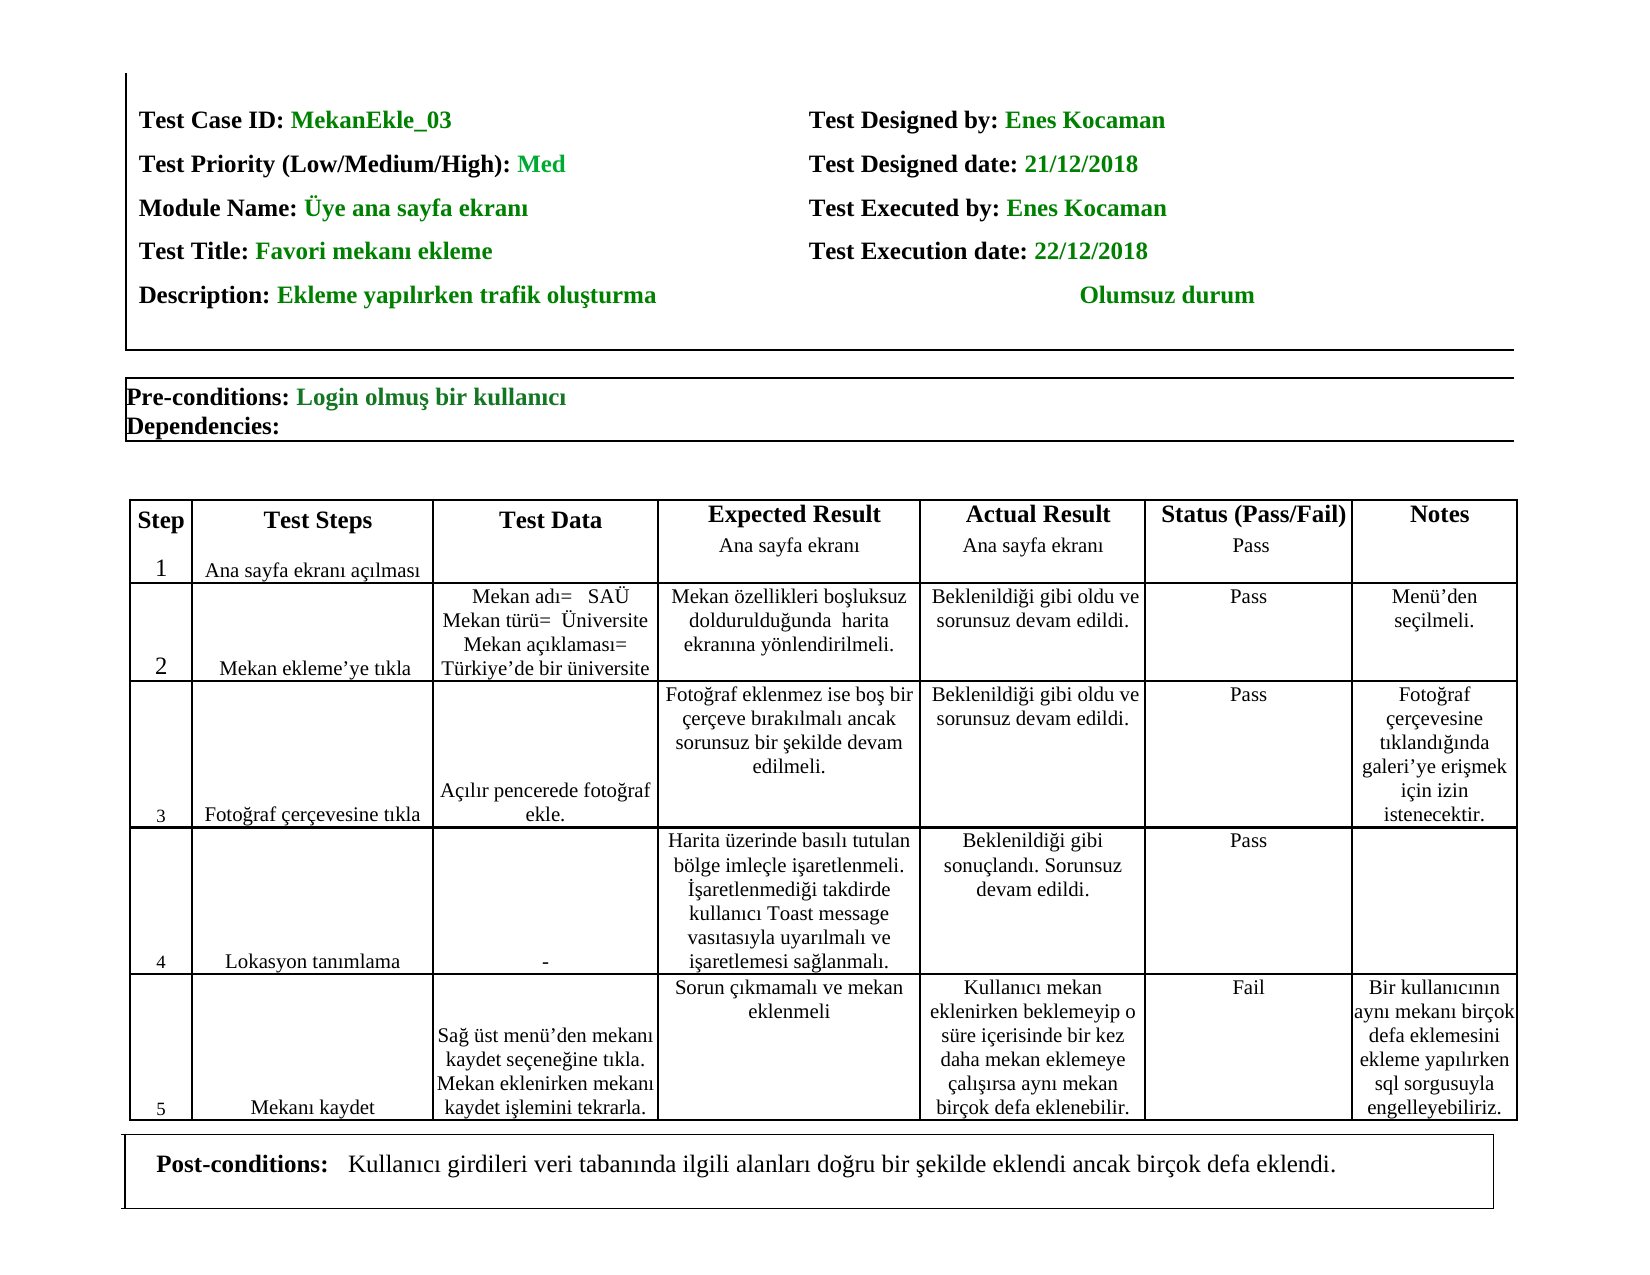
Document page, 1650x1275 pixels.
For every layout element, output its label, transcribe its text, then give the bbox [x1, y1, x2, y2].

table_cell Mekan ekleme’ye tıkla [193, 584, 432, 680]
table_cell Ana sayfa ekranı [659, 534, 919, 582]
table_header Status (Pass/Fail) [1146, 501, 1351, 533]
table_cell Fail [1146, 975, 1351, 1119]
table_cell Pass [1146, 682, 1351, 826]
table_cell [1353, 829, 1516, 973]
table_cell Olumsuz durum [809, 265, 1513, 309]
table_cell Dependencies: [127, 411, 1513, 440]
table_cell Ana sayfa ekranı [921, 534, 1144, 582]
table_cell Test Execution date: 22/12/2018 [809, 221, 1513, 265]
table_cell Pass [1146, 829, 1351, 973]
table_cell 4 [131, 829, 191, 973]
table_cell Beklenildiği gibi oldu ve sorunsuz devam edildi. [921, 682, 1144, 826]
table_cell Test Executed by: Enes Kocaman [809, 178, 1513, 221]
table_cell [434, 534, 657, 582]
table_cell Pass [1146, 534, 1351, 582]
table_cell Module Name: Üye ana sayfa ekranı [127, 178, 808, 221]
table_header Test Designed by: Enes Kocaman [809, 73, 1513, 134]
table_cell 3 [131, 682, 191, 826]
table_cell Pre-conditions: Login olmuş bir kullanıcı [127, 379, 1513, 411]
table_header Test Steps [193, 501, 432, 533]
table_cell Harita üzerinde basılı tutulan bölge imleçle işaretlenmeli. İşaretlenmediği takdirde kullanıcı Toast message vasıtasıyla uyarılmalı ve işaretlemesi sağlanmalı. [659, 829, 919, 973]
table_cell Description: Ekleme yapılırken trafik oluşturma [127, 265, 808, 309]
table_cell [126, 351, 808, 377]
table_cell Kullanıcı mekan eklenirken beklemeyip o süre içerisinde bir kez daha mekan eklemeye çalışırsa aynı mekan birçok defa eklenebilir. [921, 975, 1144, 1119]
table_cell Beklenildiği gibi oldu ve sorunsuz devam edildi. [921, 584, 1144, 680]
table_cell Fotoğraf çerçevesine tıklandığında galeri’ye erişmek için izin istenecektir. [1353, 682, 1516, 826]
table_cell 5 [131, 975, 191, 1119]
table_cell Pass [1146, 584, 1351, 680]
table_cell [809, 309, 1513, 349]
table_cell Açılır pencerede fotoğraf ekle. [434, 682, 657, 826]
table_cell Bir kullanıcının aynı mekanı birçok defa eklemesini ekleme yapılırken sql sorgusuyla engelleyebiliriz. [1353, 975, 1516, 1119]
table_cell [809, 351, 1513, 377]
table_cell - [434, 829, 657, 973]
table_cell Fotoğraf eklenmez ise boş bir çerçeve bırakılmalı ancak sorunsuz bir şekilde devam edilmeli. [659, 682, 919, 826]
table_cell Mekan adı= SAÜ Mekan türü= Üniversite Mekan açıklaması= Türkiye’de bir üniversite [434, 584, 657, 680]
table_cell Lokasyon tanımlama [193, 829, 432, 973]
table_header Test Case ID: MekanEkle_03 [127, 73, 808, 134]
table_header Actual Result [921, 501, 1144, 533]
table_cell Mekanı kaydet [193, 975, 432, 1119]
table_header Step [131, 501, 191, 533]
table_cell Menü’den seçilmeli. [1353, 584, 1516, 680]
table_cell [1353, 534, 1516, 582]
table_cell 1 [131, 534, 191, 582]
table_header Expected Result [659, 501, 919, 533]
table_cell Mekan özellikleri boşluksuz doldurulduğunda harita ekranına yönlendirilmeli. [659, 584, 919, 680]
table_cell Test Priority (Low/Medium/High): Med [127, 134, 808, 178]
table_cell Fotoğraf çerçevesine tıkla [193, 682, 432, 826]
table_header Test Data [434, 501, 657, 533]
table_cell Sorun çıkmamalı ve mekan eklenmeli [659, 975, 919, 1119]
table_cell Beklenildiği gibi sonuçlandı. Sorunsuz devam edildi. [921, 829, 1144, 973]
table_header Notes [1353, 501, 1516, 533]
table_cell [127, 309, 808, 349]
table_cell Test Designed date: 21/12/2018 [809, 134, 1513, 178]
table_cell Ana sayfa ekranı açılması [193, 534, 432, 582]
table_cell Test Title: Favori mekanı ekleme [127, 221, 808, 265]
text Post-conditions: Kullanıcı girdileri veri tabanında ilgili alanları doğru bir şekilde eklendi ancak birçok defa eklendi. [156, 1149, 1493, 1178]
table_cell Sağ üst menü’den mekanı kaydet seçeneğine tıkla. Mekan eklenirken mekanı kaydet işlemini tekrarla. [434, 975, 657, 1119]
table_cell 2 [131, 584, 191, 680]
